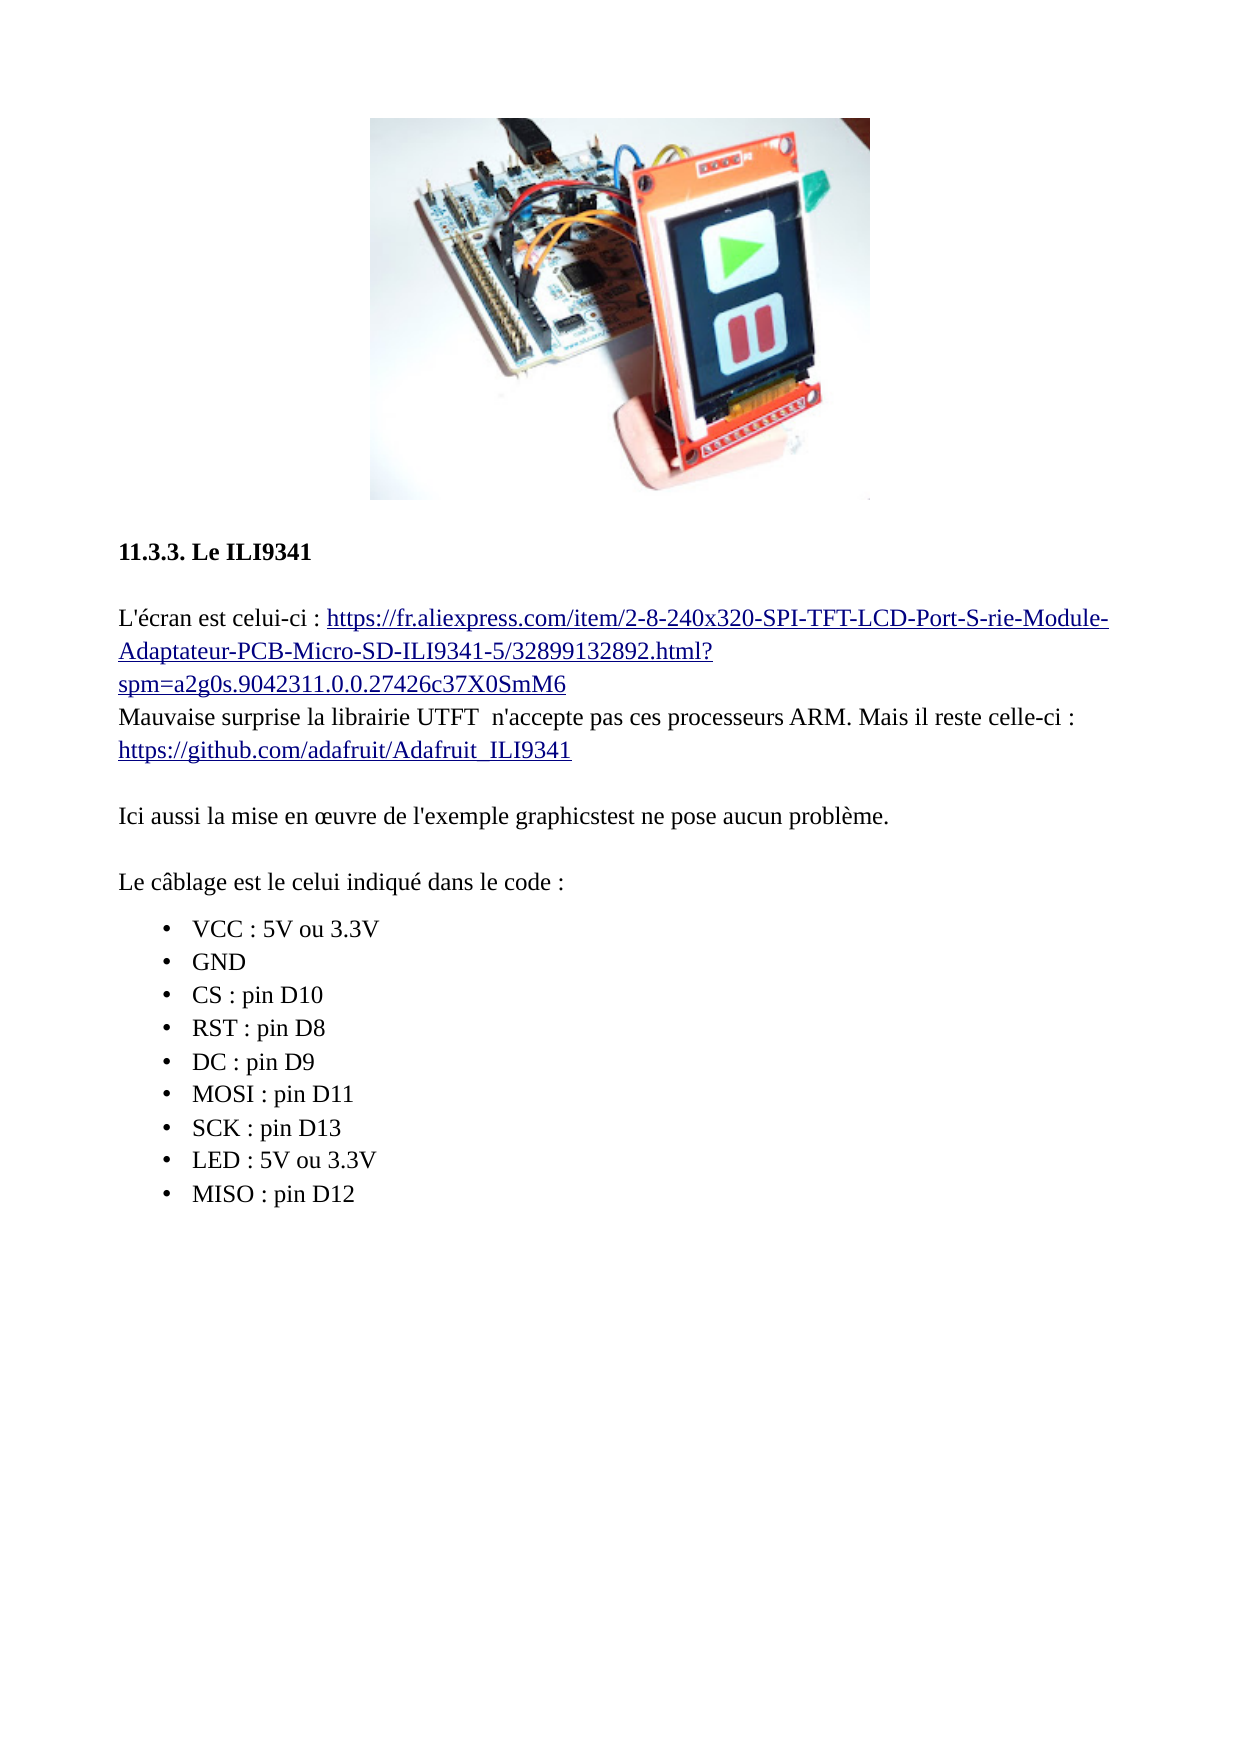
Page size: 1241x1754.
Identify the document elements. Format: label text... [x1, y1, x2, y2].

list DC : pin D9 [162, 1047, 1122, 1075]
picture [370, 118, 870, 500]
list CS : pin D10 [162, 981, 1122, 1009]
list VCC : 5V ou 3.3V [162, 914, 1122, 943]
list LED : 5V ou 3.3V [162, 1146, 1122, 1174]
text 11.3.3. Le ILI9341 L'écran est celui-ci : https://fr.aliexpress.com/item/2-8-240x320-SPI-TFT-LCD-Port-S-rie-Module-Adaptateur-PCB-Micro-SD-ILI9341-5/32899132892.html?spm=a2g0s.9042311.0.0.27426c37X0SmM6 Mauvaise surprise la librairie UTFT n'accepte pas ces processeurs ARM. Mais il reste celle-ci : https://github.com/adafruit/Adafruit_ILI9341 Ici aussi la mise en œuvre de l'exemple graphicstest ne pose aucun problème. Le câblage est le celui indiqué dans le code : [118, 504, 1122, 896]
list MISO : pin D12 [162, 1179, 1122, 1207]
list SCK : pin D13 [162, 1113, 1122, 1141]
list GND [162, 947, 1122, 976]
list RST : pin D8 [162, 1013, 1122, 1042]
list MOSI : pin D11 [162, 1079, 1122, 1108]
